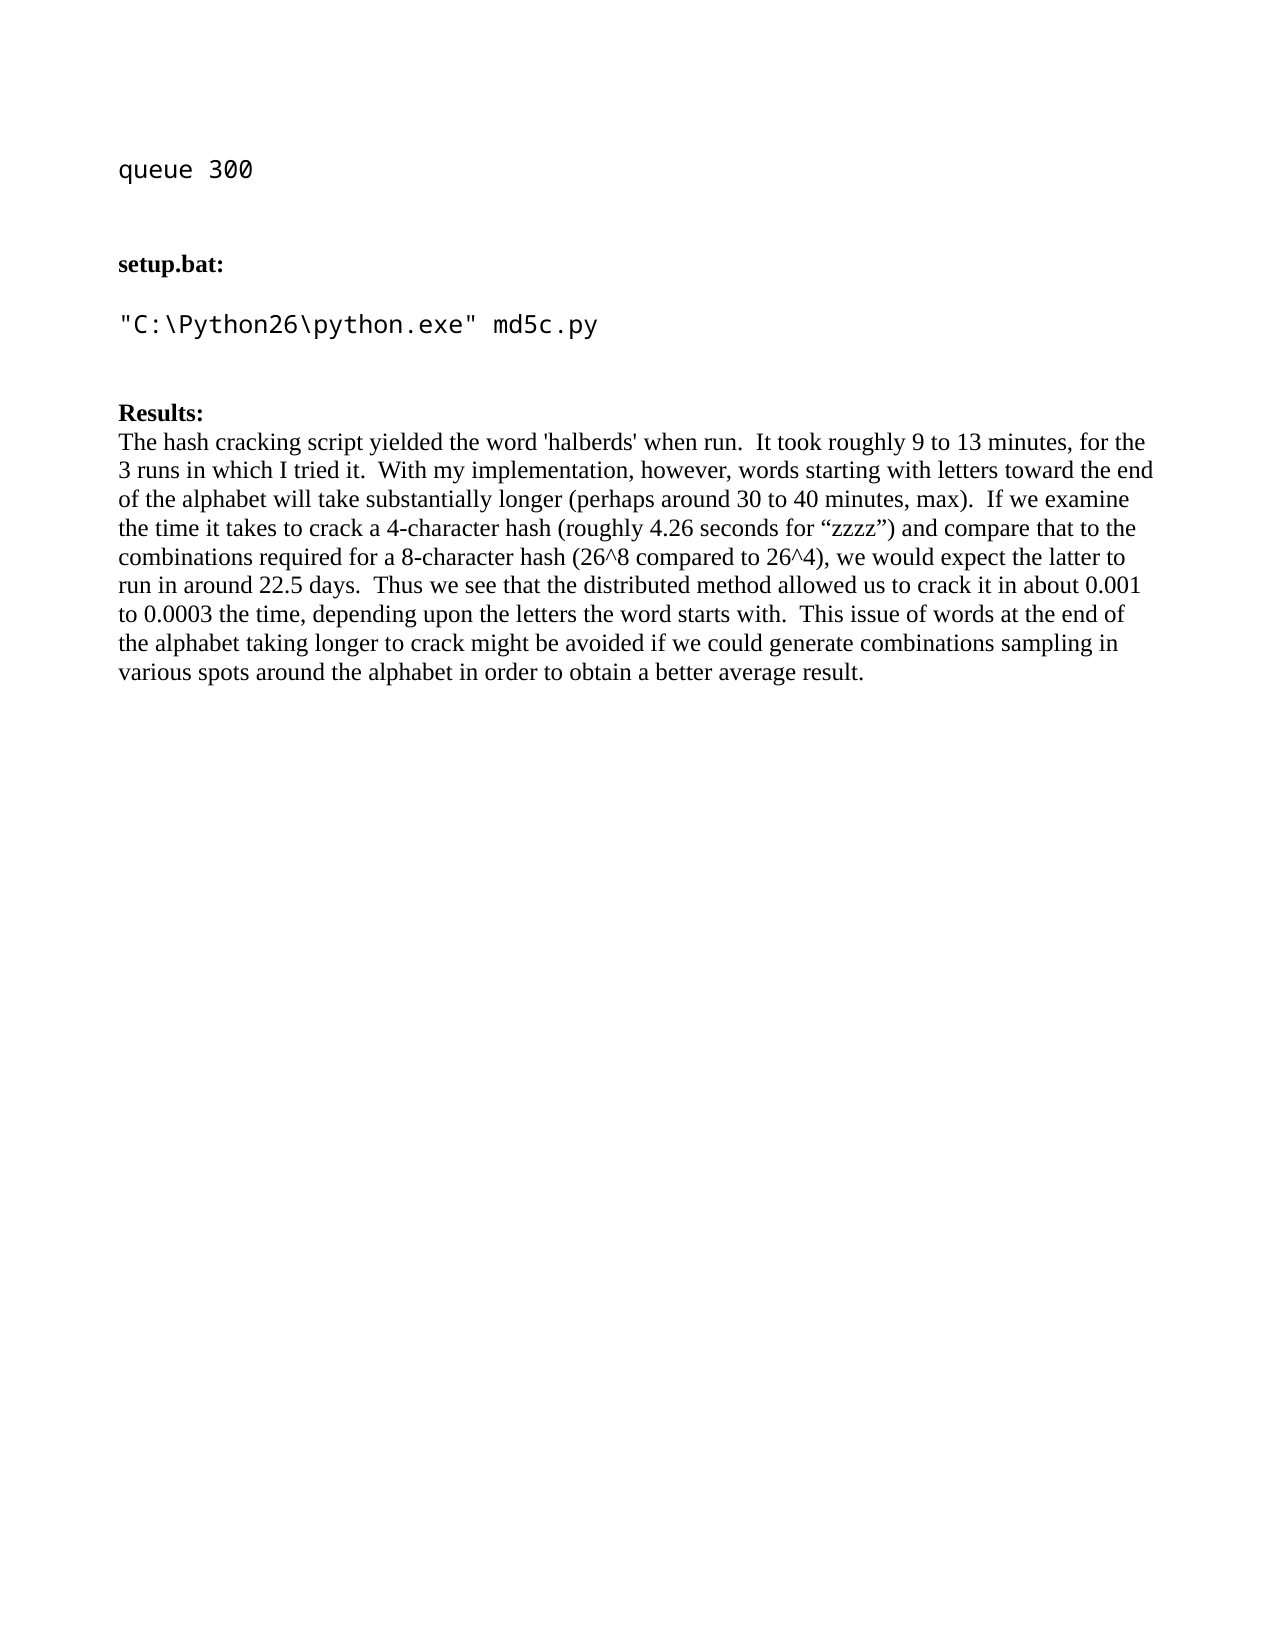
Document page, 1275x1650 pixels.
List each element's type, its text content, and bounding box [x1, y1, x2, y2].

text queue 300 [118, 152, 1157, 186]
text setup.bat: [118, 249, 1157, 278]
text "C:\Python26\python.exe" md5c.py [118, 307, 1157, 341]
text Results: [118, 398, 1157, 427]
text The hash cracking script yielded the word 'halberds' when run. It took roughly 9 to 13 minutes, for the 3 runs in which I tried it. With my implementation, however, words starting with letters toward the end of the alphabet will take substantially longer (perhaps around 30 to 40 minutes, max). If we examine the time it takes to crack a 4-character hash (roughly 4.26 seconds for “zzzz”) and compare that to the combinations required for a 8-character hash (26^8 compared to 26^4), we would expect the latter to run in around 22.5 days. Thus we see that the distributed method allowed us to crack it in about 0.001 to 0.0003 the time, depending upon the letters the word starts with. This issue of words at the end of the alphabet taking longer to crack might be avoided if we could generate combinations sampling in various spots around the alphabet in order to obtain a better average result. [118, 427, 1157, 686]
